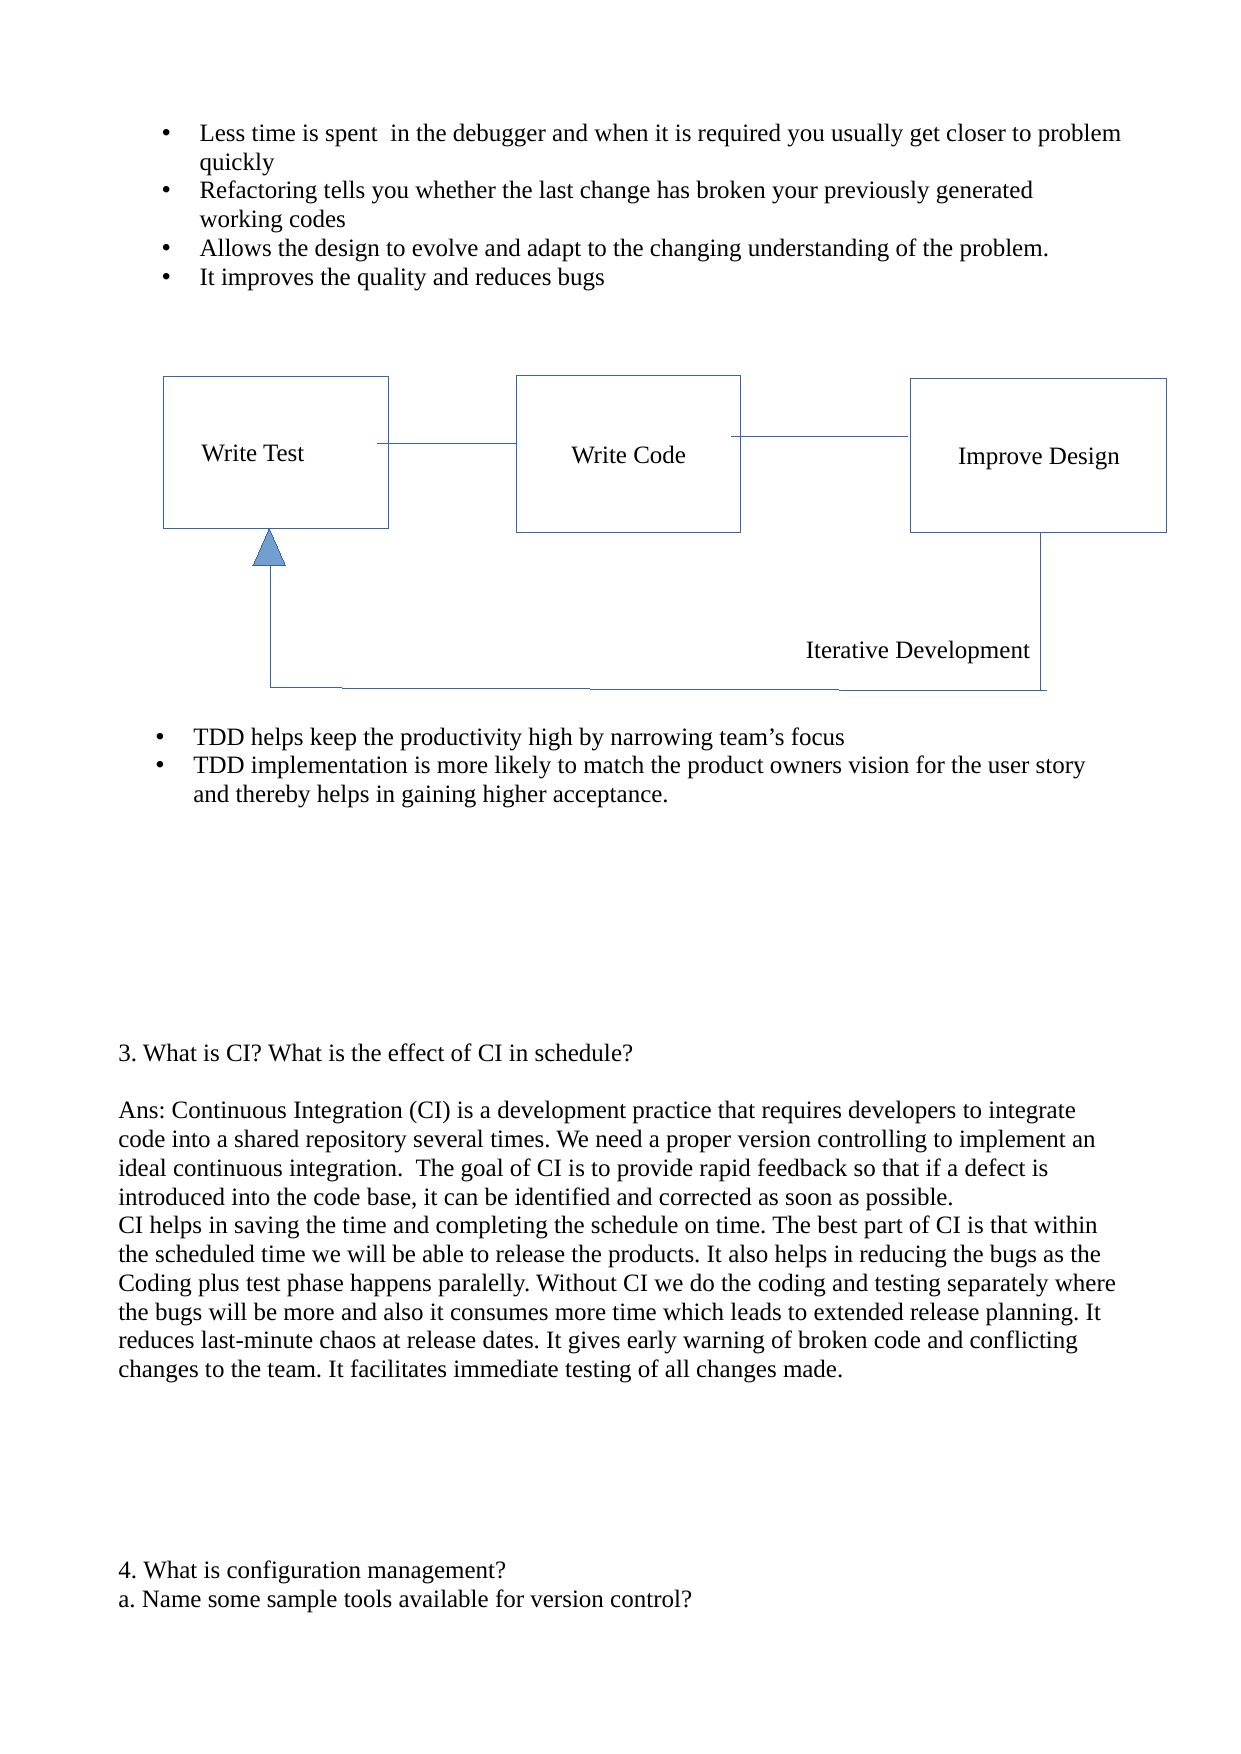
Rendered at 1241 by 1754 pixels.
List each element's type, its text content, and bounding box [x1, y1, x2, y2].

text Ans: Continuous Integration (CI) is a development practice that requires developers to integrate code into a shared repository several times. We need a proper version controlling to implement an ideal continuous integration. The goal of CI is to provide rapid feedback so that if a defect is introduced into the code base, it can be identified and corrected as soon as possible. [118, 1096, 1122, 1211]
list Less time is spent in the debugger and when it is required you usually get closer to problem quickly [162, 118, 1122, 176]
text [118, 636, 270, 664]
text [1041, 636, 1122, 664]
list Allows the design to evolve and adapt to the changing understanding of the problem. [162, 233, 1122, 262]
text 4. What is configuration management? [118, 1556, 1122, 1584]
list It improves the quality and reduces bugs [162, 262, 1122, 291]
list Refactoring tells you whether the last change has broken your previously generated working codes [162, 176, 1122, 233]
text CI helps in saving the time and completing the schedule on time. The best part of CI is that within the scheduled time we will be able to release the products. It also helps in reducing the bugs as the Coding plus test phase happens paralelly. Without CI we do the coding and testing separately where the bugs will be more and also it consumes more time which leads to extended release planning. It reduces last-minute chaos at release dates. It gives early warning of broken code and conflicting changes to the team. It facilitates immediate testing of all changes made. [118, 1211, 1122, 1383]
text 3. What is CI? What is the effect of CI in schedule? [118, 1038, 1122, 1067]
list TDD implementation is more likely to match the product owners vision for the user story and thereby helps in gaining higher acceptance. [156, 751, 1122, 808]
list TDD helps keep the productivity high by narrowing team’s focus [156, 722, 1122, 751]
text Iterative Development [271, 636, 1040, 664]
text a. Name some sample tools available for version control? [118, 1584, 1122, 1613]
